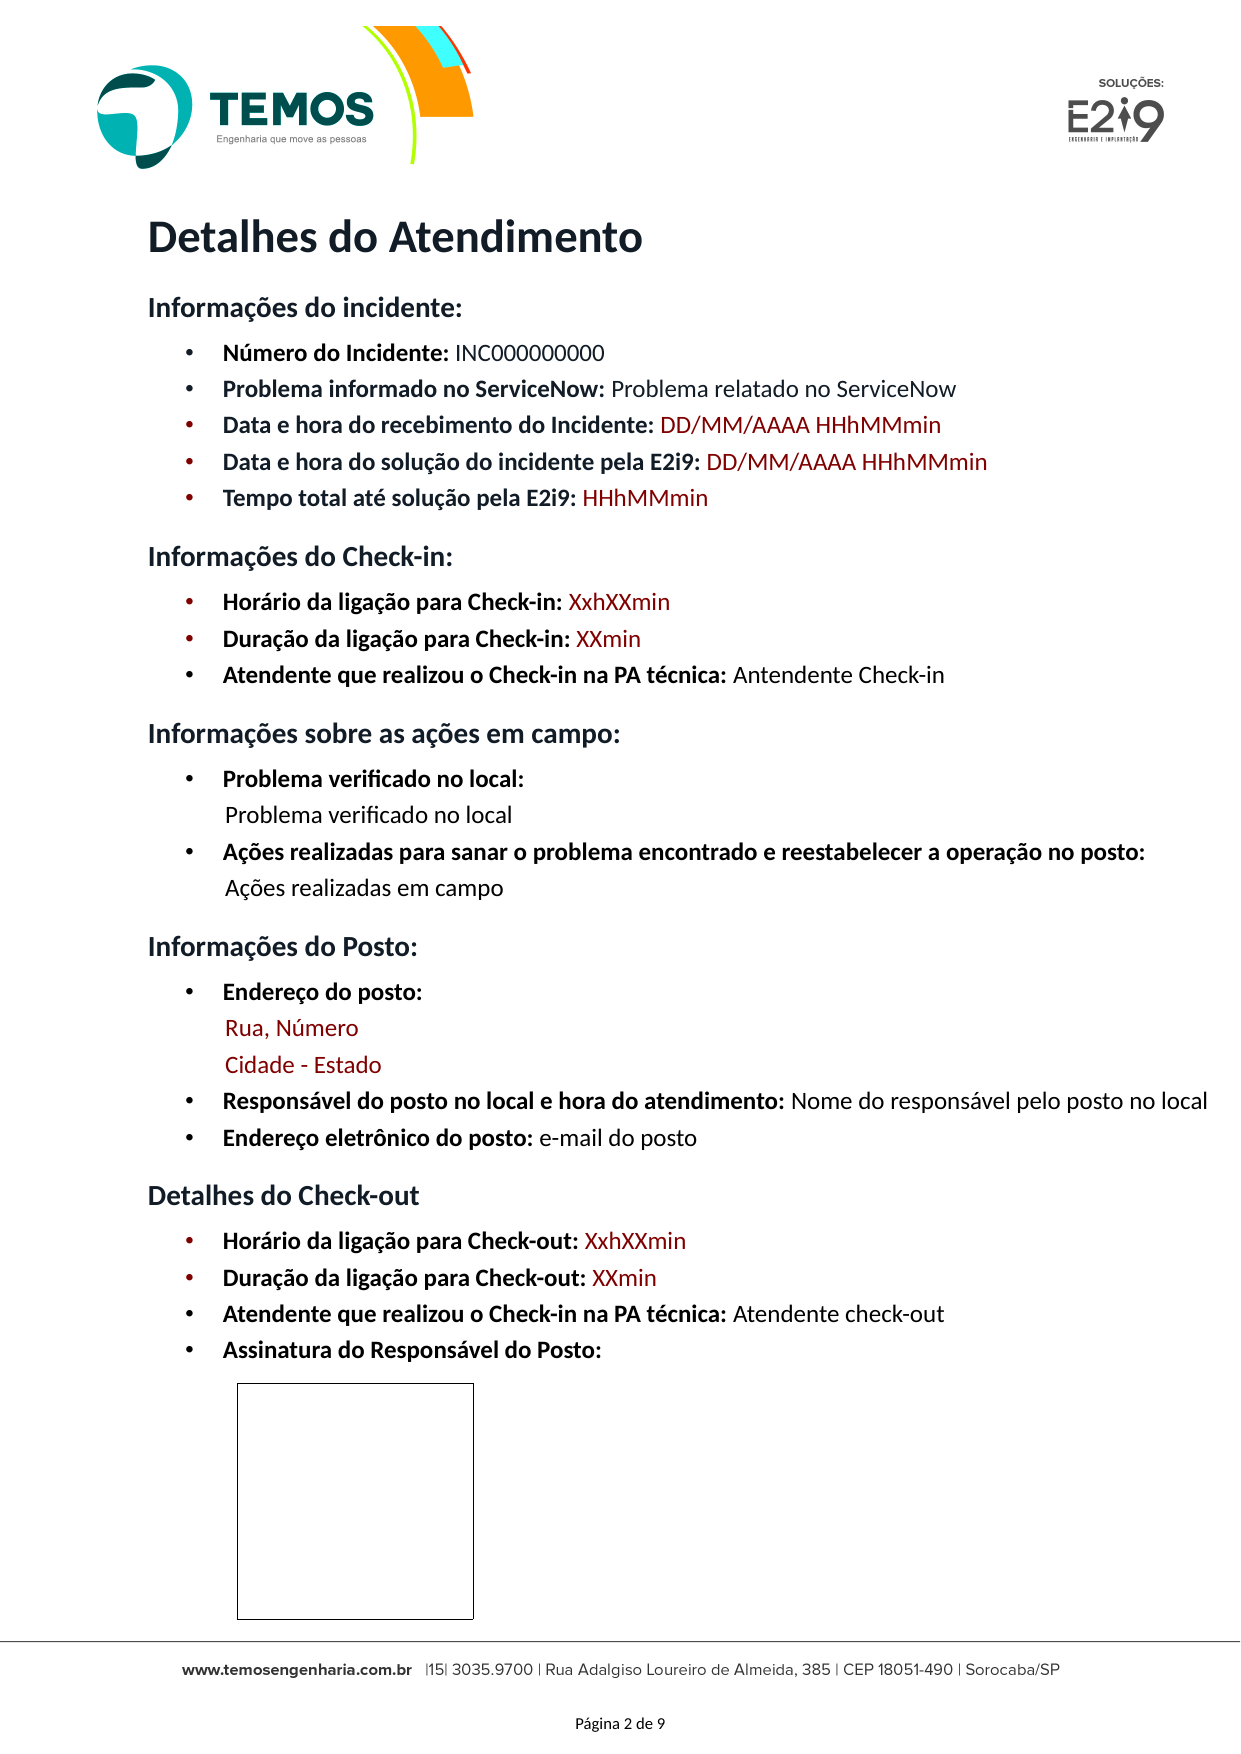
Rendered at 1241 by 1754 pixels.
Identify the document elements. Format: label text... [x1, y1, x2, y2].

list Data e hora do solução do incidente pela E2i9: DD/MM/AAAA HHhMMmin [185, 446, 1240, 477]
subtitle Informações do Posto: [148, 928, 1240, 963]
text Rua, Número [225, 1012, 1240, 1043]
list Problema verificado no local: [185, 763, 1240, 793]
list Ações realizadas para sanar o problema encontrado e reestabelecer a operação no posto: [185, 836, 1240, 866]
list Tempo total até solução pela E2i9: HHhMMmin [185, 483, 1240, 513]
list Endereço eletrônico do posto: e-mail do posto [185, 1122, 1240, 1152]
subtitle Detalhes do Atendimento [148, 207, 1240, 264]
list Atendente que realizou o Check-in na PA técnica: Antendente Check-in [185, 659, 1240, 690]
text Ações realizadas em campo [225, 872, 1240, 903]
list Problema informado no ServiceNow: Problema relatado no ServiceNow [185, 373, 1240, 404]
list Assinatura do Responsável do Posto: [185, 1335, 1240, 1365]
list Endereço do posto: [185, 976, 1240, 1006]
subtitle Informações do Check-in: [148, 538, 1240, 574]
list Duração da ligação para Check-out: XXmin [185, 1262, 1240, 1292]
text Cidade - Estado [225, 1049, 1240, 1079]
list Número do Incidente: INC000000000 [185, 337, 1240, 367]
list Responsável do posto no local e hora do atendimento: Nome do responsável pelo posto no local [185, 1085, 1240, 1116]
picture [0, 0, 1241, 1754]
list Atendente que realizou o Check-in na PA técnica: Atendente check-out [185, 1298, 1240, 1329]
subtitle Informações sobre as ações em campo: [148, 715, 1240, 750]
text Problema verificado no local [225, 799, 1240, 830]
subtitle Informações do incidente: [148, 289, 1240, 324]
list Horário da ligação para Check-out: XxhXXmin [185, 1225, 1240, 1256]
list Horário da ligação para Check-in: XxhXXmin [185, 586, 1240, 617]
list Duração da ligação para Check-in: XXmin [185, 623, 1240, 653]
list Data e hora do recebimento do Incidente: DD/MM/AAAA HHhMMmin [185, 410, 1240, 440]
subtitle Detalhes do Check-out [148, 1177, 1240, 1213]
